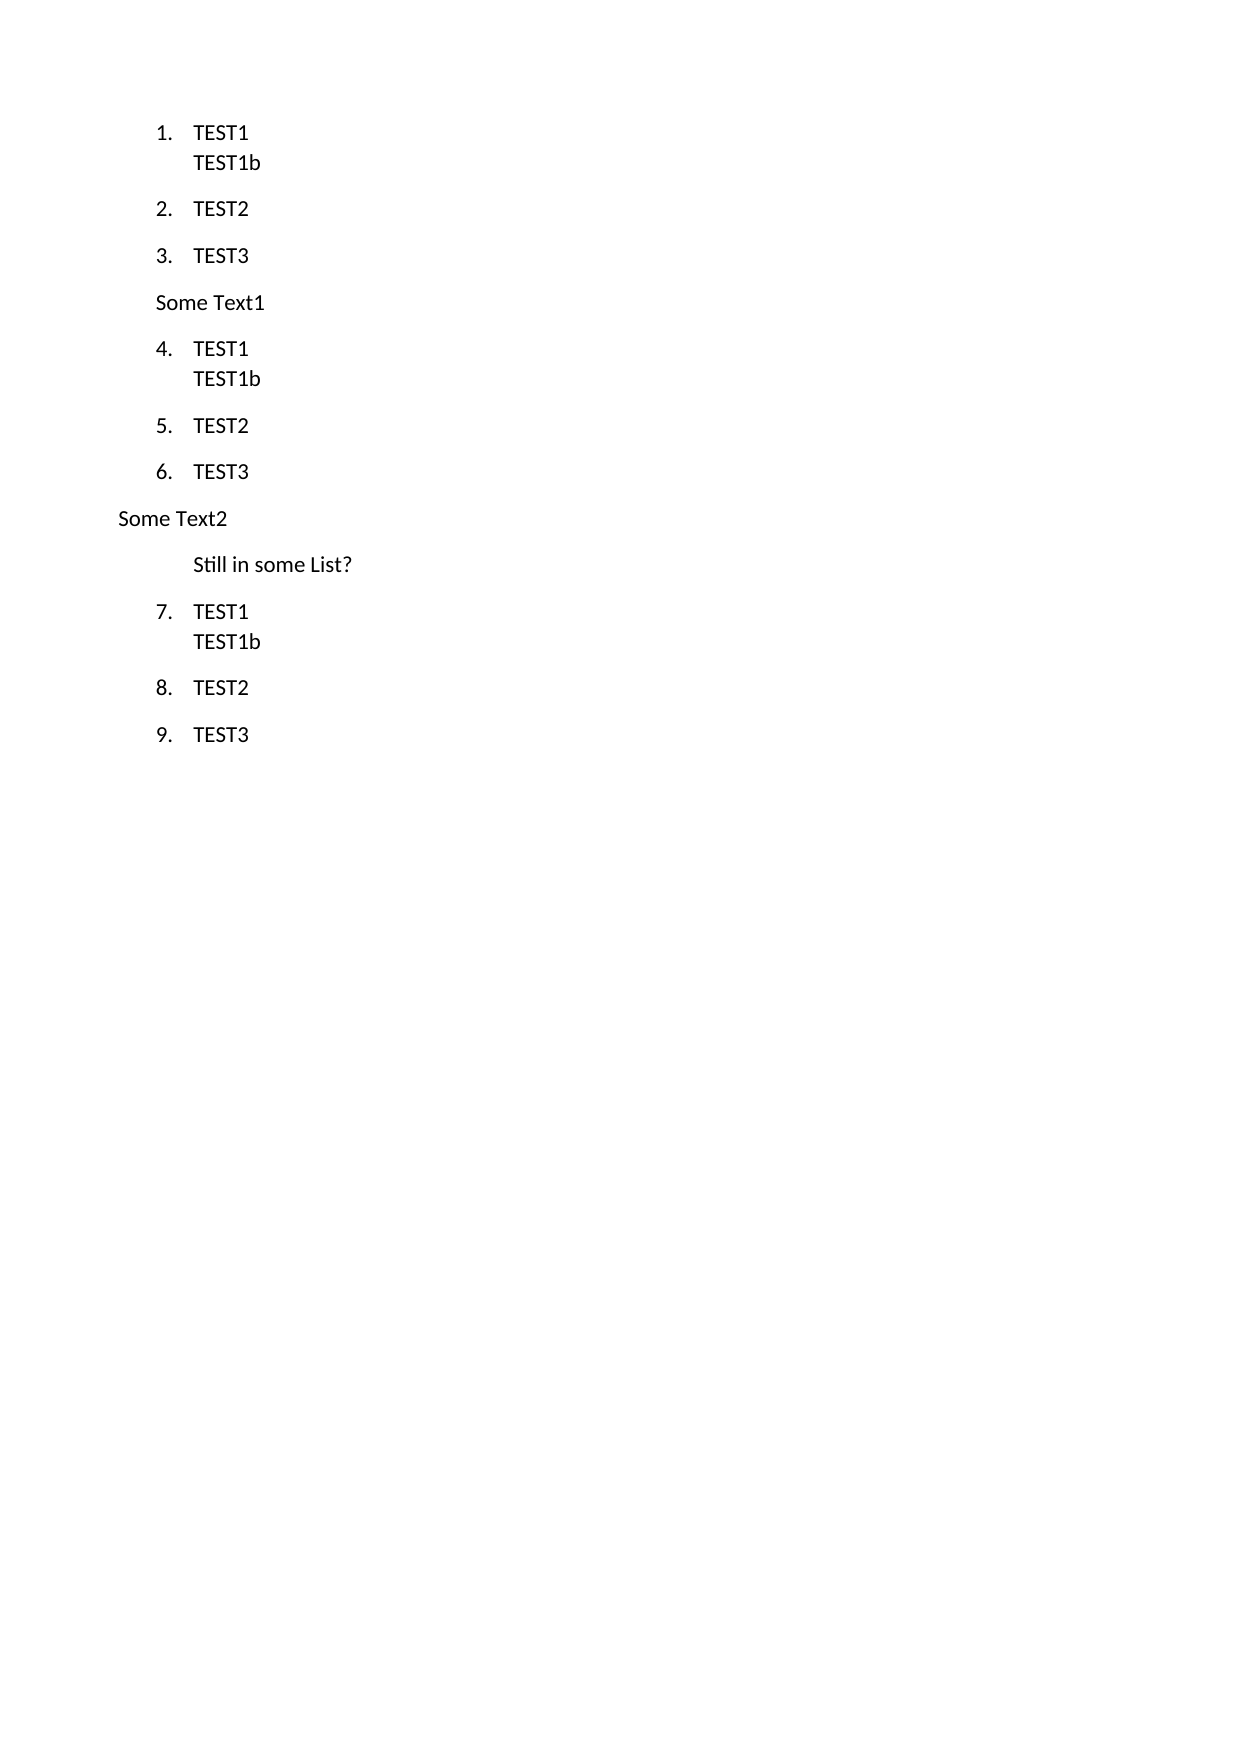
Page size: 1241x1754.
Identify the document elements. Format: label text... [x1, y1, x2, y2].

list TEST2 [156, 411, 1122, 439]
list Still in some List? [193, 550, 1122, 578]
list TEST3 [156, 241, 1122, 269]
list TEST3 [156, 457, 1122, 485]
list TEST2 [156, 194, 1122, 223]
text Some Text1 [156, 288, 1122, 316]
text Some Text2 [118, 504, 1122, 532]
list TEST2 [156, 673, 1122, 701]
list TEST1 TEST1b [156, 118, 1122, 176]
list TEST1 TEST1b [156, 597, 1122, 655]
list TEST3 [156, 720, 1122, 748]
list TEST1 TEST1b [156, 334, 1122, 392]
